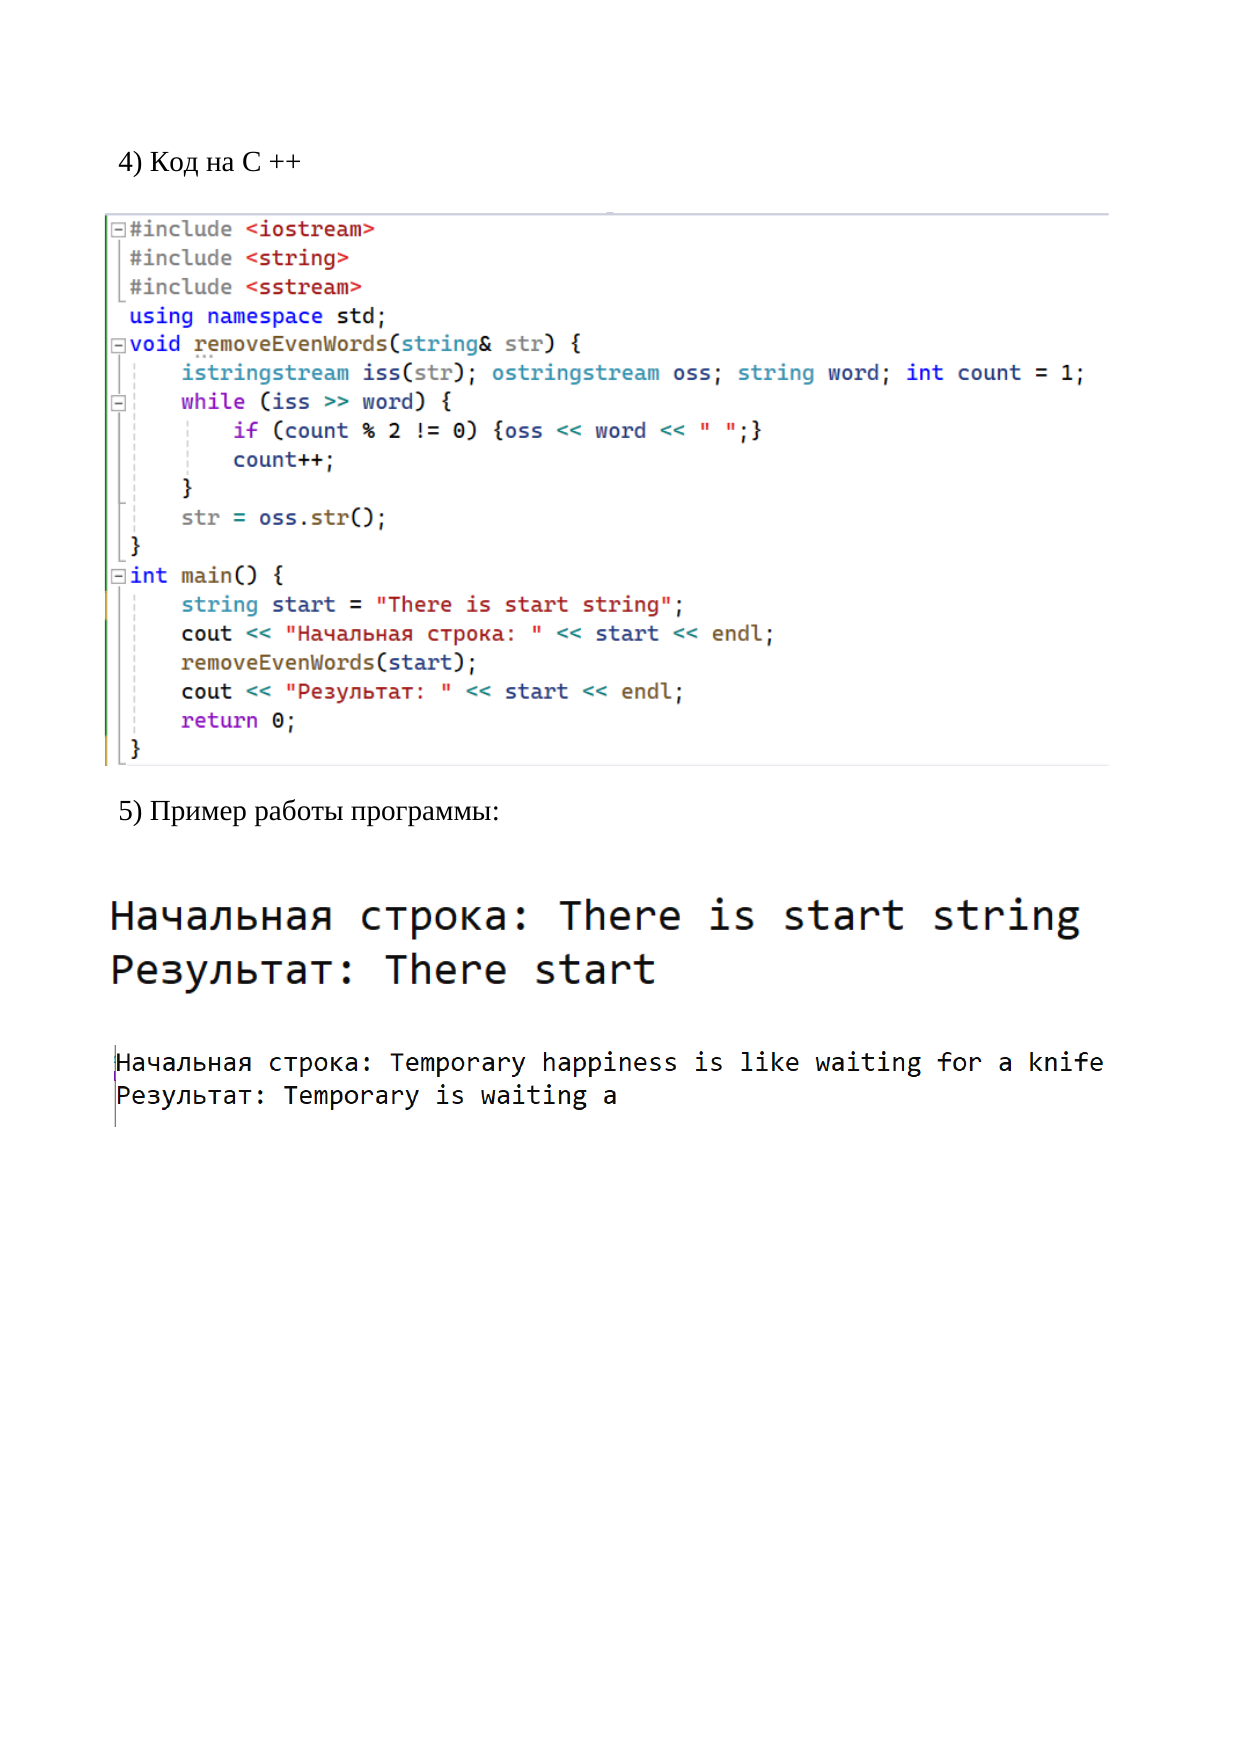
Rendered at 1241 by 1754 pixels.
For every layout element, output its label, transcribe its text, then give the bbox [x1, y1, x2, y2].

picture [111, 889, 1115, 1026]
text 4) Код на C ++ [118, 118, 1122, 177]
picture [104, 212, 1109, 766]
text 5) Пример работы программы: [118, 768, 1122, 827]
picture [114, 1045, 1118, 1127]
